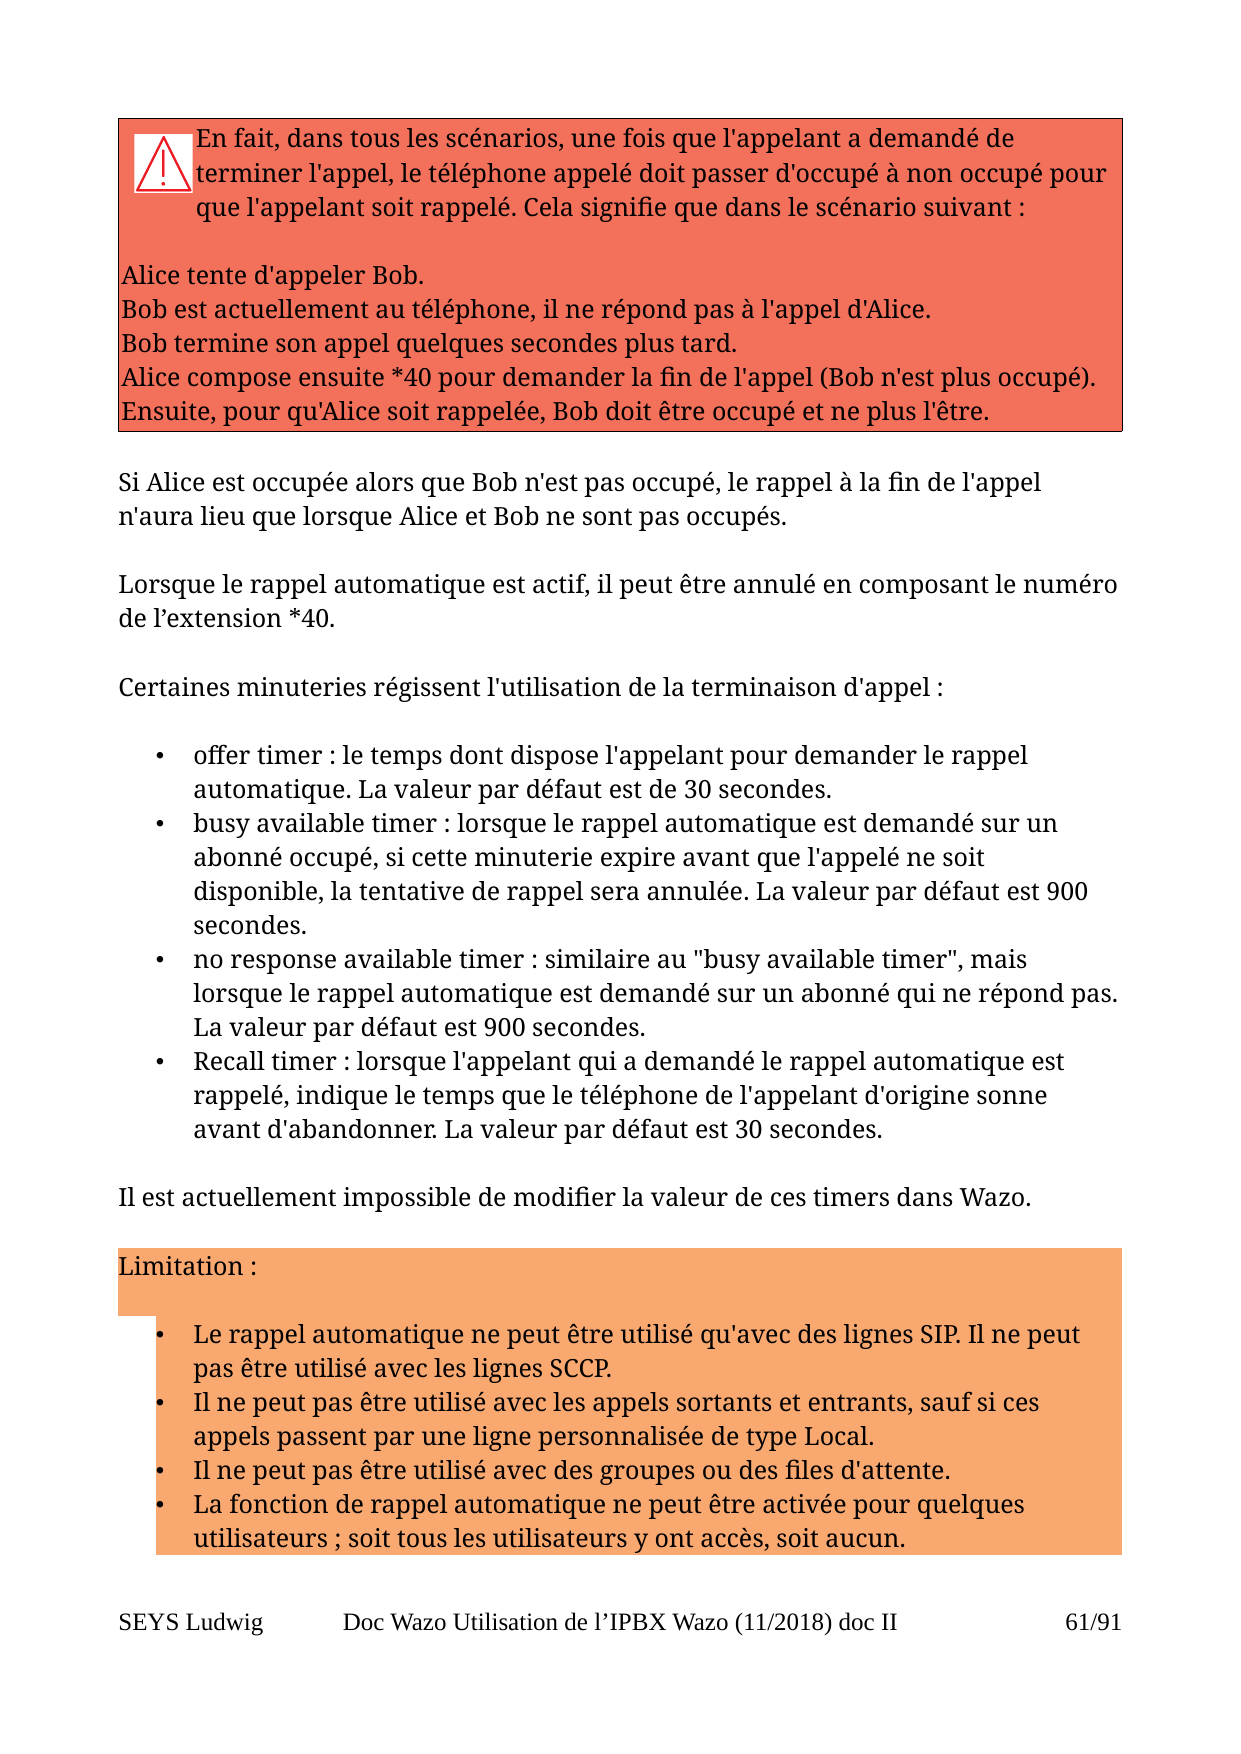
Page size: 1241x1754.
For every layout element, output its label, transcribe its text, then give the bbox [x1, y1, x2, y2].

picture [134, 134, 193, 193]
text Ensuite, pour qu'Alice soit rappelée, Bob doit être occupé et ne plus l'être. [119, 391, 1122, 431]
text Limitation : [118, 1248, 1122, 1282]
list offer timer : le temps dont dispose l'appelant pour demander le rappel automatique. La valeur par défaut est de 30 secondes. [156, 737, 1122, 805]
list Il ne peut pas être utilisé avec des groupes ou des files d'attente. [156, 1453, 1122, 1487]
text Alice compose ensuite *40 pour demander la fin de l'appel (Bob n'est plus occupé). [119, 357, 1122, 391]
list busy available timer : lorsque le rappel automatique est demandé sur un abonné occupé, si cette minuterie expire avant que l'appelé ne soit disponible, la tentative de rappel sera annulée. La valeur par défaut est 900 secondes. [156, 805, 1122, 942]
text Lorsque le rappel automatique est actif, il peut être annulé en composant le numéro de l’extension *40. [118, 567, 1122, 635]
list Recall timer : lorsque l'appelant qui a demandé le rappel automatique est rappelé, indique le temps que le téléphone de l'appelant d'origine sonne avant d'abandonner. La valeur par défaut est 30 secondes. [156, 1044, 1122, 1146]
text Certaines minuteries régissent l'utilisation de la terminaison d'appel : [118, 669, 1122, 703]
text Bob est actuellement au téléphone, il ne répond pas à l'appel d'Alice. [119, 288, 1122, 322]
list no response available timer : similaire au "busy available timer", mais lorsque le rappel automatique est demandé sur un abonné qui ne répond pas. La valeur par défaut est 900 secondes. [156, 942, 1122, 1044]
text En fait, dans tous les scénarios, une fois que l'appelant a demandé de terminer l'appel, le téléphone appelé doit passer d'occupé à non occupé pour que l'appelant soit rappelé. Cela signifie que dans le scénario suivant : [119, 119, 1122, 220]
list Le rappel automatique ne peut être utilisé qu'avec des lignes SIP. Il ne peut pas être utilisé avec les lignes SCCP. [156, 1316, 1122, 1384]
text Bob termine son appel quelques secondes plus tard. [119, 322, 1122, 357]
text Il est actuellement impossible de modifier la valeur de ces timers dans Wazo. [118, 1180, 1122, 1214]
list Il ne peut pas être utilisé avec les appels sortants et entrants, sauf si ces appels passent par une ligne personnalisée de type Local. [156, 1384, 1122, 1453]
text Alice tente d'appeler Bob. [119, 254, 1122, 288]
text Si Alice est occupée alors que Bob n'est pas occupé, le rappel à la fin de l'appel n'aura lieu que lorsque Alice et Bob ne sont pas occupés. [118, 465, 1122, 533]
list La fonction de rappel automatique ne peut être activée pour quelques utilisateurs ; soit tous les utilisateurs y ont accès, soit aucun. [156, 1487, 1122, 1555]
